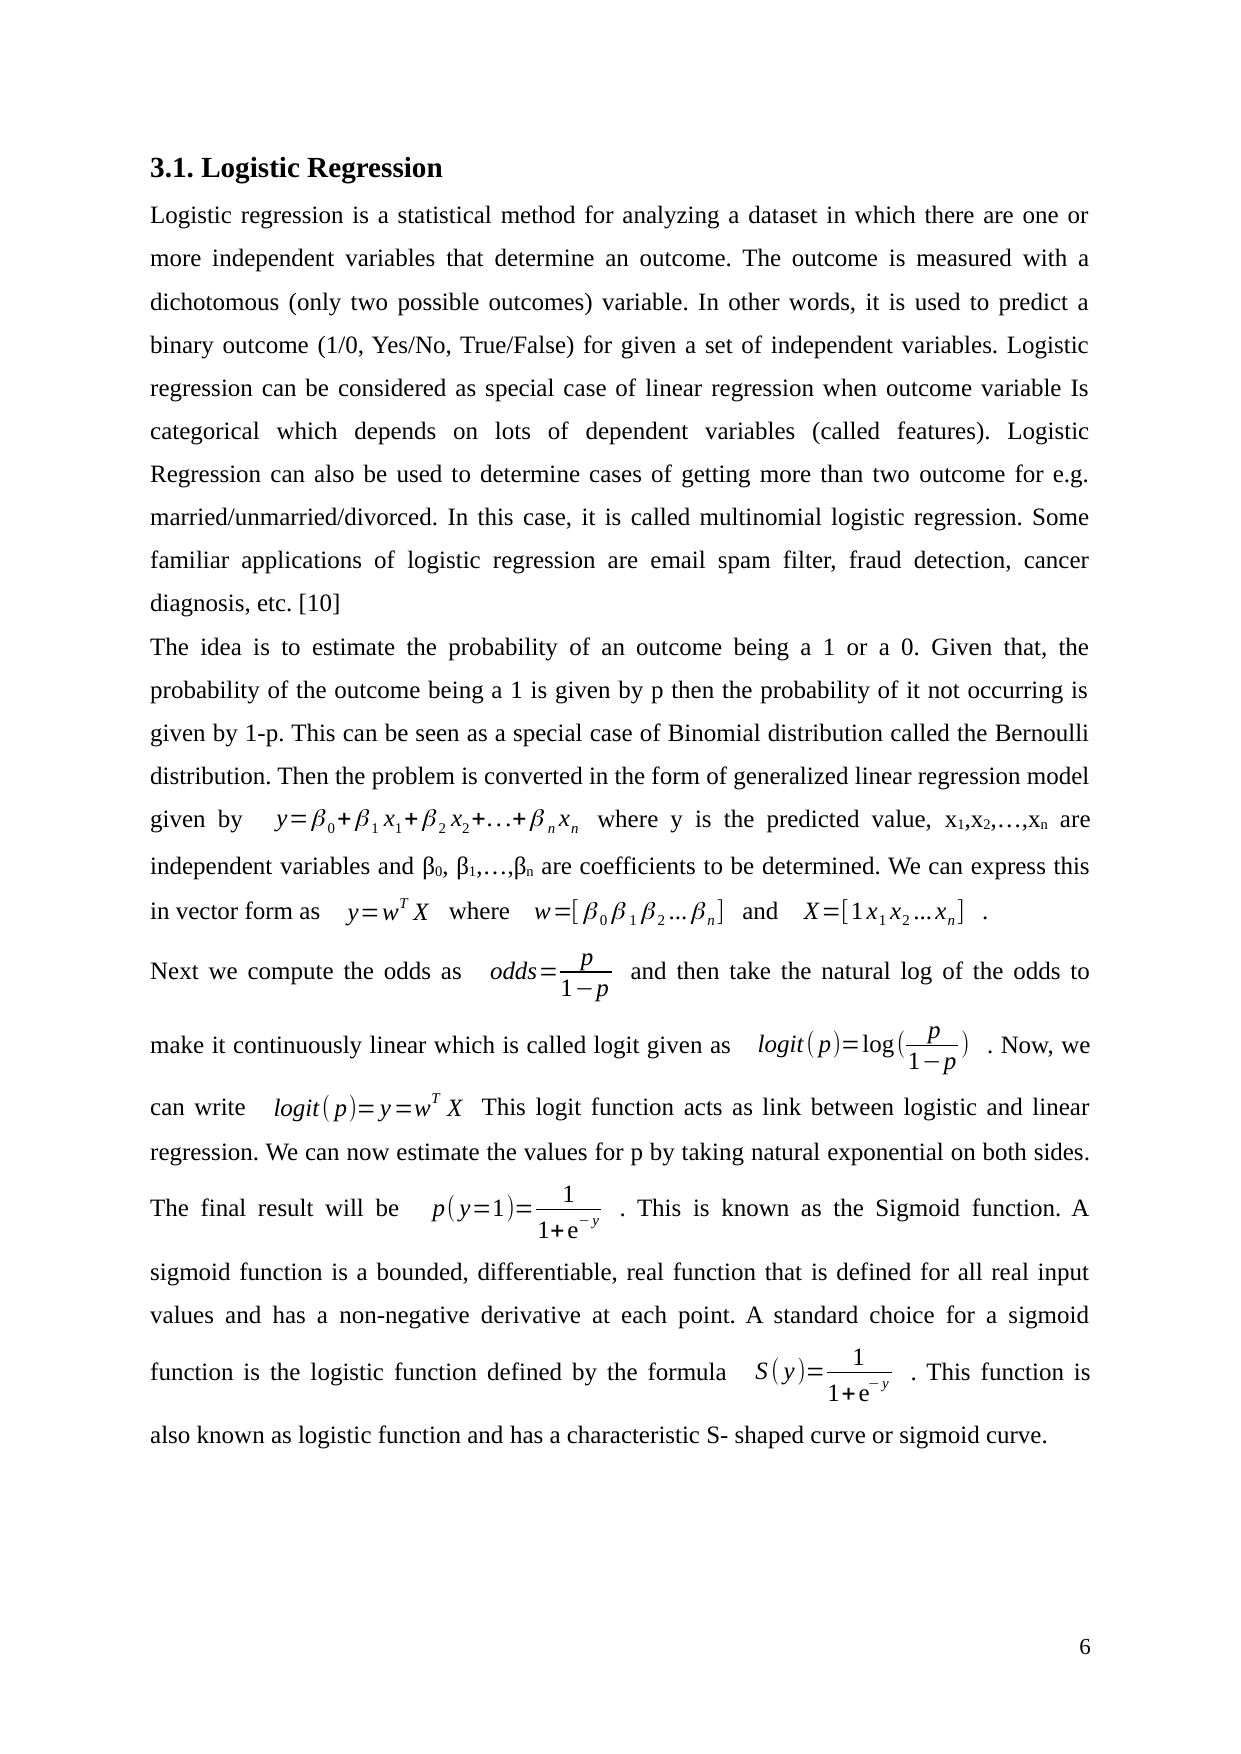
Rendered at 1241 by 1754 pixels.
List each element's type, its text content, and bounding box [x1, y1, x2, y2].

text Logistic regression is a statistical method for analyzing a dataset in which there are one or more independent variables that determine an outcome. The outcome is measured with a dichotomous (only two possible outcomes) variable. In other words, it is used to predict a binary outcome (1/0, Yes/No, True/False) for given a set of independent variables. Logistic regression can be considered as special case of linear regression when outcome variable Is categorical which depends on lots of dependent variables (called features). Logistic Regression can also be used to determine cases of getting more than two outcome for e.g. married/unmarried/divorced. In this case, it is called multinomial logistic regression. Some familiar applications of logistic regression are email spam filter, fraud detection, cancer diagnosis, etc. [10] [150, 200, 1091, 617]
text The idea is to estimate the probability of an outcome being a 1 or a 0. Given that, the probability of the outcome being a 1 is given by p then the probability of it not occurring is given by 1-p. This can be seen as a special case of Binomial distribution called the Bernoulli distribution. Then the problem is converted in the form of generalized linear regression model given by where y is the predicted value, x1,x2,…,xn are independent variables and β0, β1,…,βn are coefficients to be determined. We can express this in vector form as where and . [150, 632, 1091, 929]
subtitle 3.1. Logistic Regression [150, 150, 1091, 183]
text Next we compute the odds as and then take the natural log of the odds to make it continuously linear which is called logit given as . Now, we can write This logit function acts as link between logistic and linear regression. We can now estimate the values for p by taking natural exponential on both sides. The final result will be . This is known as the Sigmoid function. A sigmoid function is a bounded, differentiable, real function that is defined for all real input values and has a non-negative derivative at each point. A standard choice for a sigmoid function is the logistic function defined by the formula . This function is also known as logistic function and has a characteristic S- shaped curve or sigmoid curve. [150, 943, 1091, 1449]
